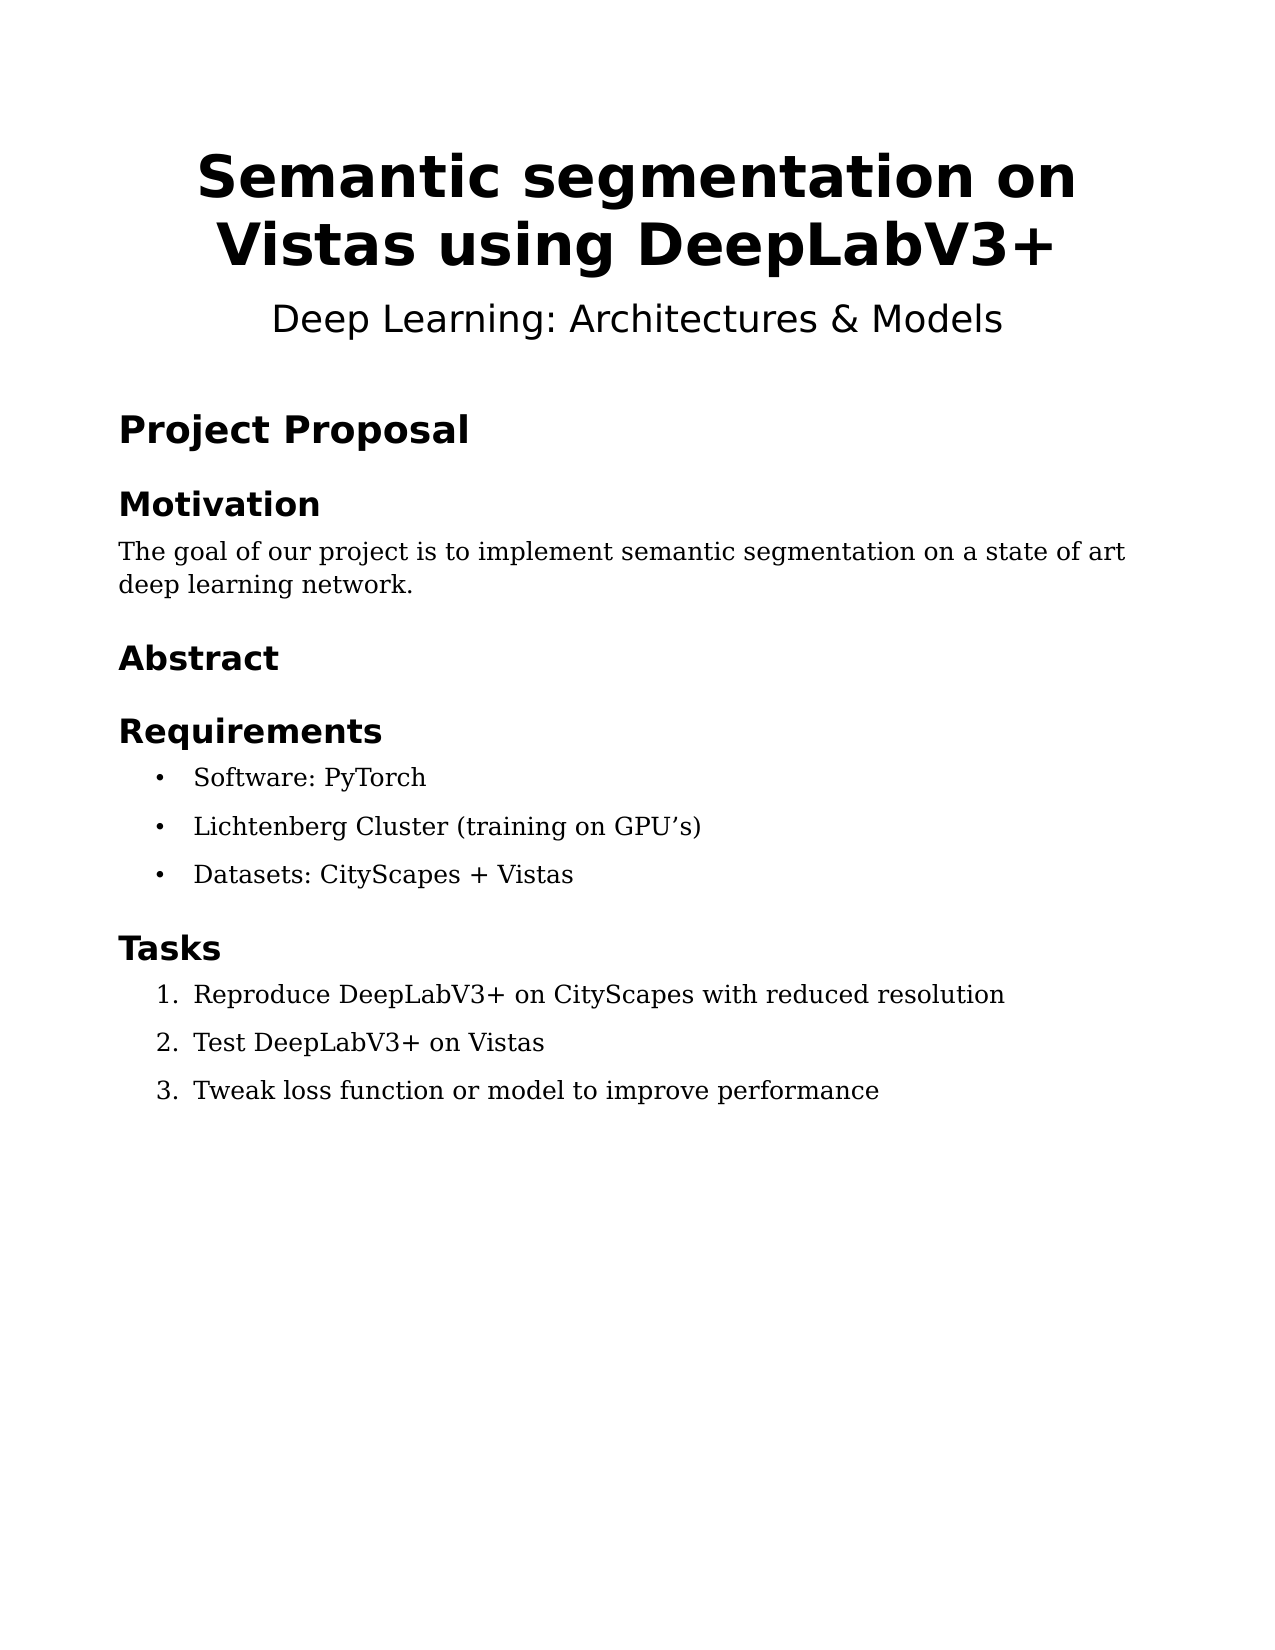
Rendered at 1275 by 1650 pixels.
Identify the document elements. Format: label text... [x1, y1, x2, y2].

list Reproduce DeepLabV3+ on CityScapes with reduced resolution [156, 980, 1157, 1009]
subtitle Abstract [118, 639, 1157, 679]
title Semantic segmentation on Vistas using DeepLabV3+ [118, 143, 1157, 279]
subtitle Tasks [118, 929, 1157, 968]
list Tweak loss function or model to improve performance [156, 1077, 1157, 1106]
text The goal of our project is to implement semantic segmentation on a state of art deep learning network. [118, 537, 1157, 600]
subtitle Requirements [118, 712, 1157, 751]
list Lichtenberg Cluster (training on GPU’s) [156, 812, 1157, 841]
list Software: PyTorch [156, 763, 1157, 793]
list Datasets: CityScapes + Vistas [156, 860, 1157, 889]
list Test DeepLabV3+ on Vistas [156, 1028, 1157, 1058]
subtitle Deep Learning: Architectures & Models [118, 298, 1157, 341]
subtitle Project Proposal [118, 408, 1157, 452]
subtitle Motivation [118, 486, 1157, 524]
